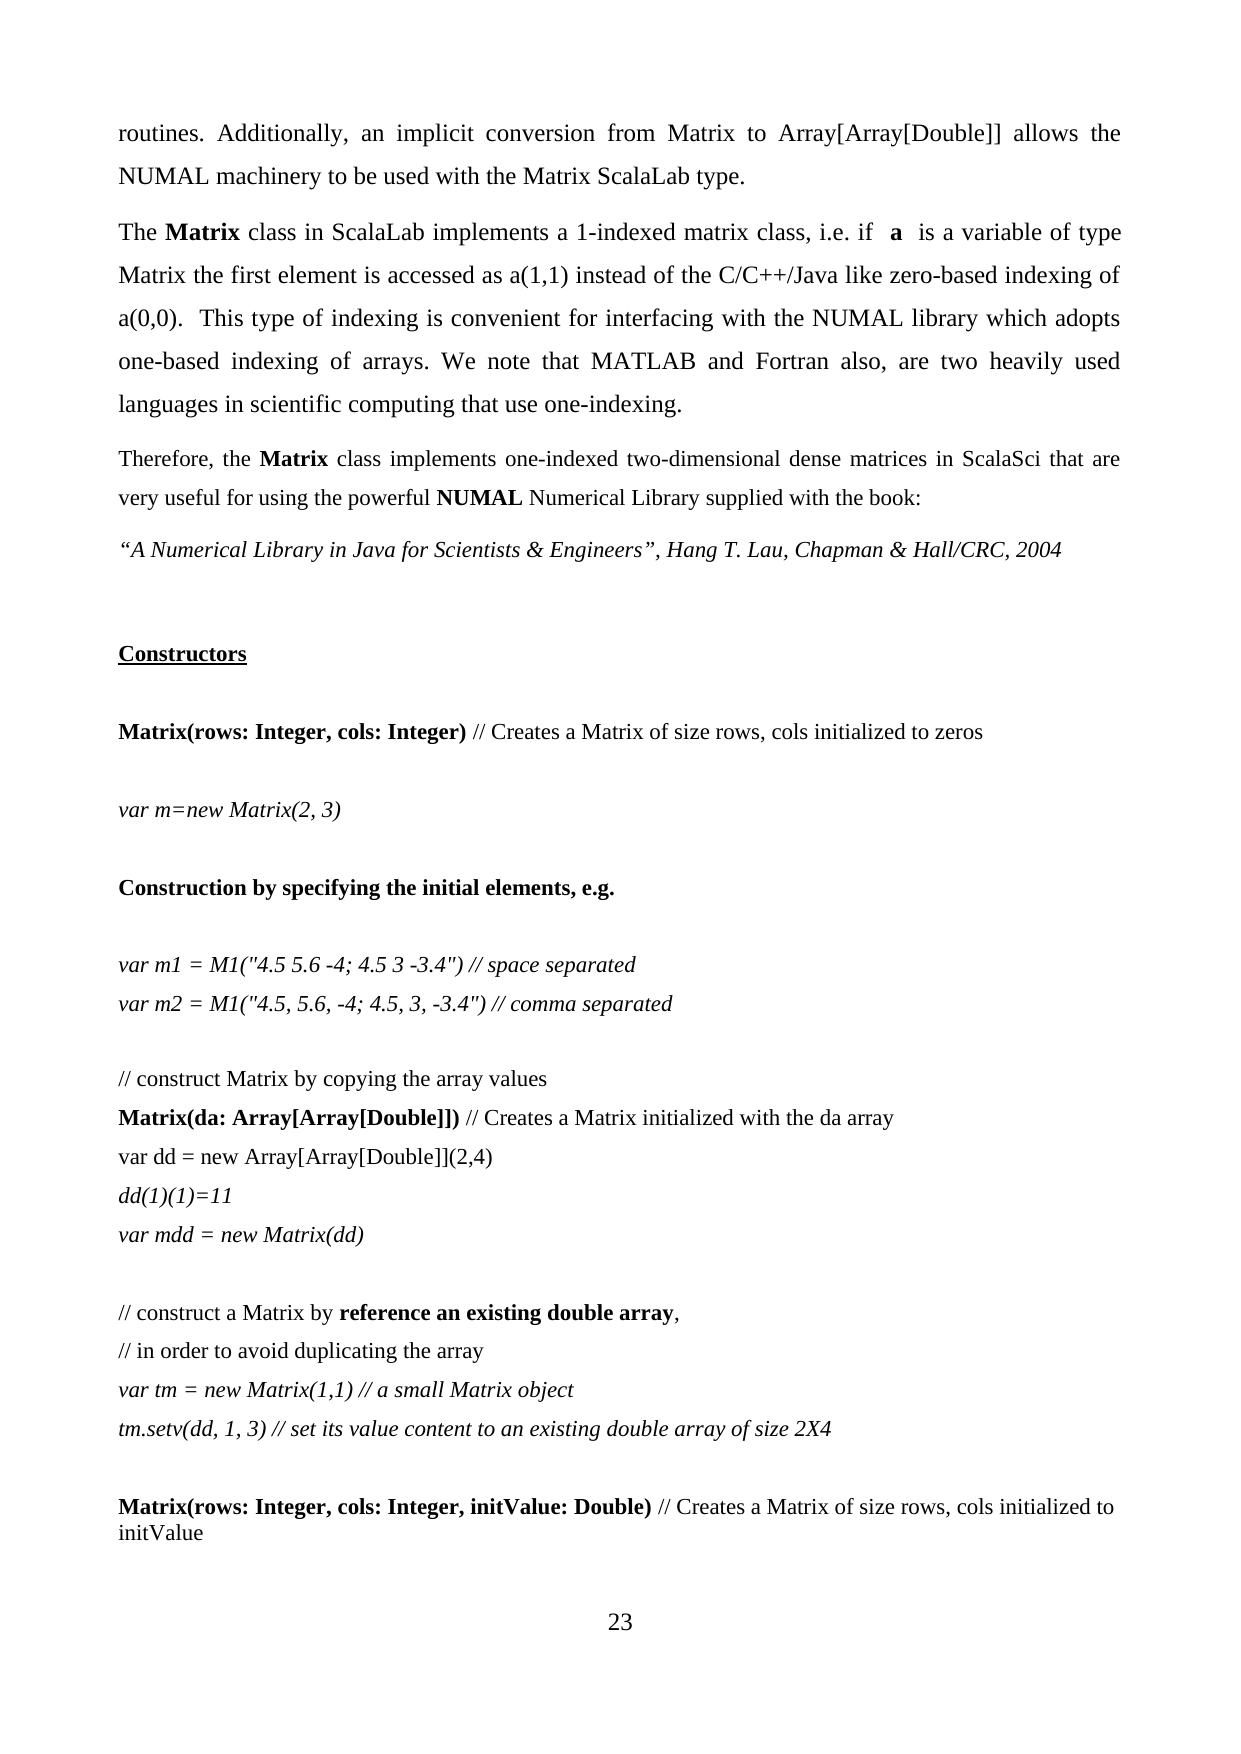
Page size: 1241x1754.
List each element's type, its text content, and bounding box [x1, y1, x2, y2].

text tm.setv(dd, 1, 3) // set its value content to an existing double array of size 2X4 [118, 1415, 1122, 1442]
text Construction by specifying the initial elements, e.g. [118, 873, 1122, 900]
text dd(1)(1)=11 [118, 1182, 1122, 1208]
text Matrix(rows: Integer, cols: Integer) // Creates a Matrix of size rows, cols initialized to zeros [118, 718, 1122, 744]
text “A Numerical Library in Java for Scientists & Engineers”, Hang T. Lau, Chapman & Hall/CRC, 2004 [118, 536, 1122, 563]
text var m2 = M1("4.5, 5.6, -4; 4.5, 3, -3.4") // comma separated [118, 990, 1122, 1016]
text Constructors [118, 640, 1122, 667]
text // construct Matrix by copying the array values [118, 1066, 1122, 1092]
text var tm = new Matrix(1,1) // a small Matrix object [118, 1376, 1122, 1403]
text var mdd = new Matrix(dd) [118, 1221, 1122, 1247]
text var m1 = M1("4.5 5.6 -4; 4.5 3 -3.4") // space separated [118, 951, 1122, 978]
text The Matrix class in ScalaLab implements a 1-indexed matrix class, i.e. if a is a variable of type Matrix the first element is accessed as a(1,1) instead of the C/C++/Java like zero-based indexing of a(0,0). This type of indexing is convenient for interfacing with the NUMAL library which adopts one-based indexing of arrays. We note that MATLAB and Fortran also, are two heavily used languages in scientific computing that use one-indexing. [118, 217, 1122, 418]
text // in order to avoid duplicating the array [118, 1337, 1122, 1364]
text var m=new Matrix(2, 3) [118, 796, 1122, 822]
text var dd = new Array[Array[Double]](2,4) [118, 1143, 1122, 1169]
text Therefore, the Matrix class implements one-indexed two-dimensional dense matrices in ScalaSci that are very useful for using the powerful NUMAL Numerical Library supplied with the book: [118, 445, 1122, 511]
text Matrix(da: Array[Array[Double]]) // Creates a Matrix initialized with the da array [118, 1104, 1122, 1131]
text // construct a Matrix by reference an existing double array, [118, 1299, 1122, 1325]
text Matrix(rows: Integer, cols: Integer, initValue: Double) // Creates a Matrix of size rows, cols initialized to initValue [118, 1493, 1122, 1546]
text routines. Additionally, an implicit conversion from Matrix to Array[Array[Double]] allows the NUMAL machinery to be used with the Matrix ScalaLab type. [118, 118, 1122, 190]
